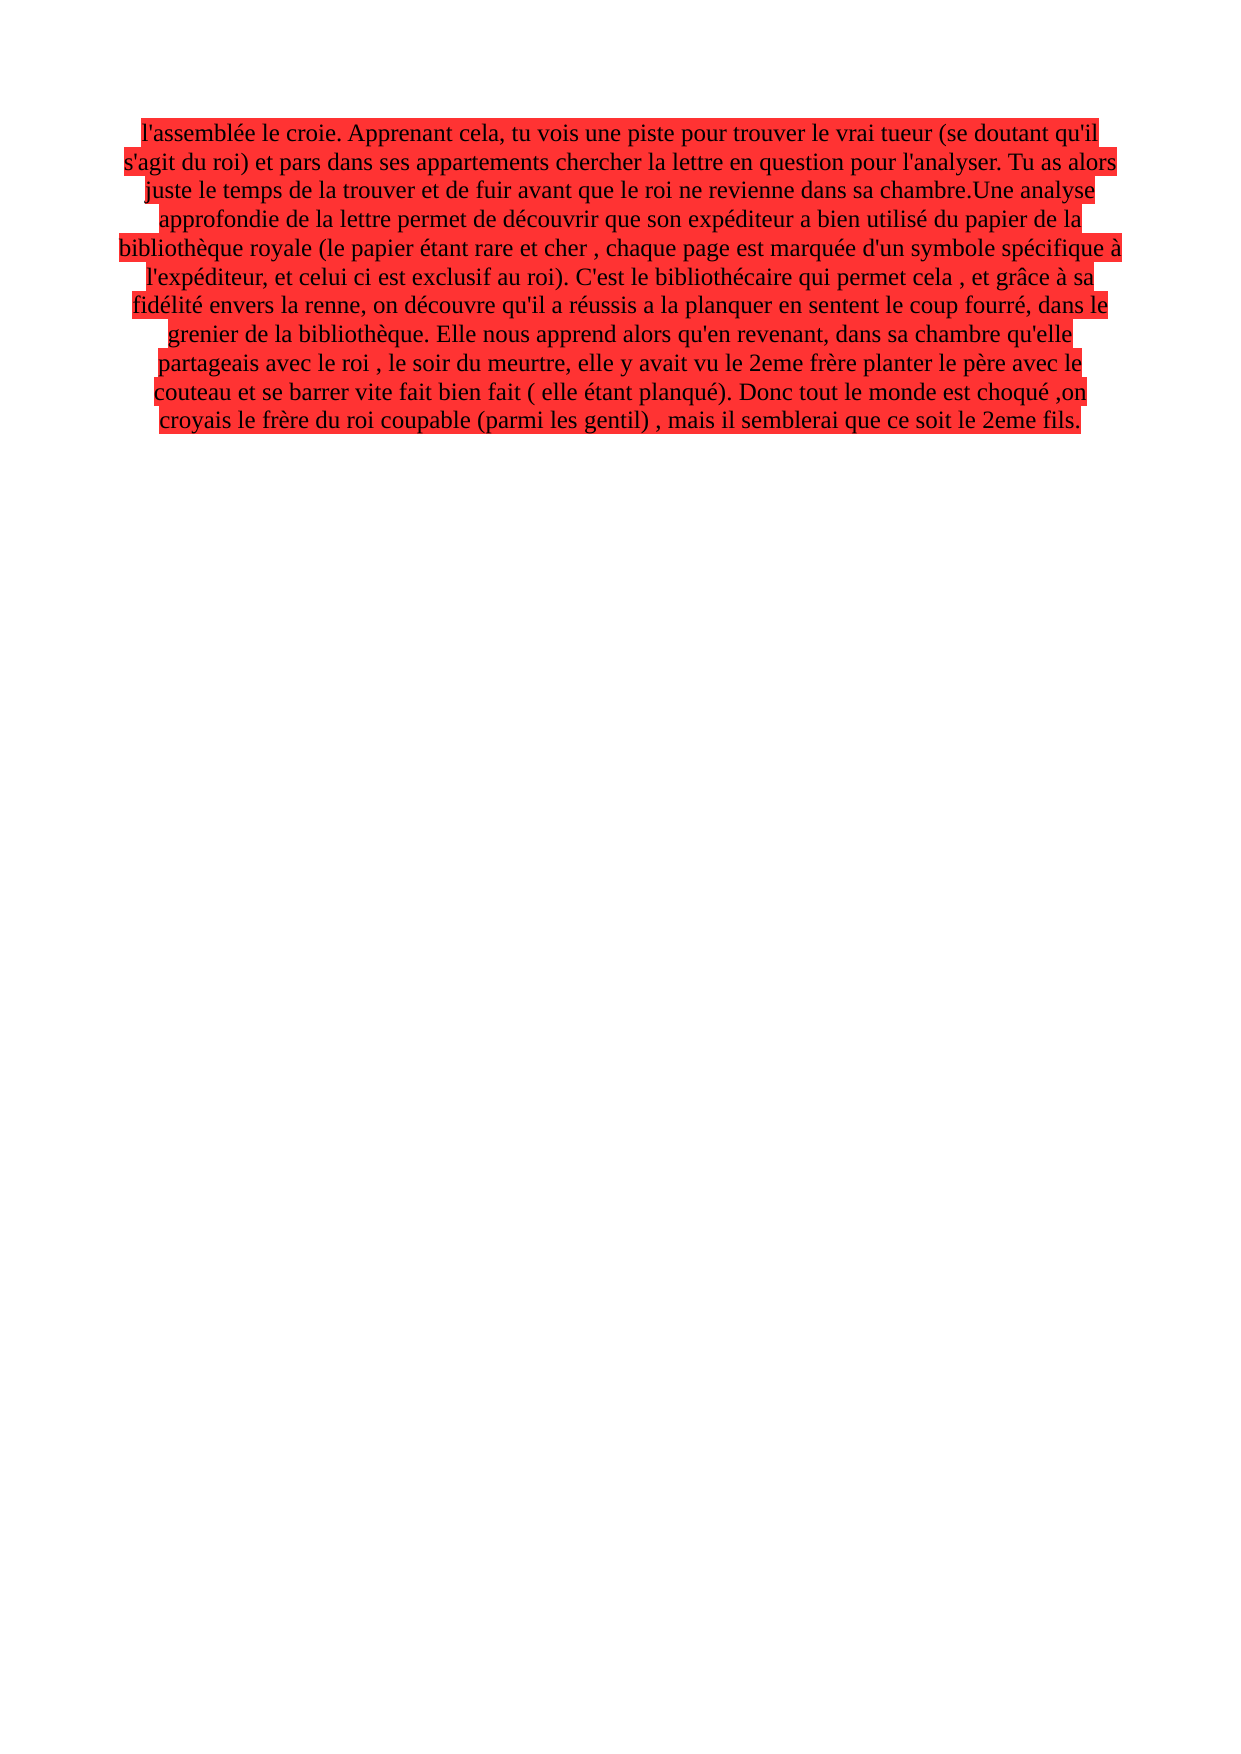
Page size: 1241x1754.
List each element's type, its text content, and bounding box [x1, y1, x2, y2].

text l'assemblée le croie. Apprenant cela, tu vois une piste pour trouver le vrai tueur (se doutant qu'il s'agit du roi) et pars dans ses appartements chercher la lettre en question pour l'analyser. Tu as alors juste le temps de la trouver et de fuir avant que le roi ne revienne dans sa chambre.Une analyse approfondie de la lettre permet de découvrir que son expéditeur a bien utilisé du papier de la bibliothèque royale (le papier étant rare et cher , chaque page est marquée d'un symbole spécifique à l'expéditeur, et celui ci est exclusif au roi). C'est le bibliothécaire qui permet cela , et grâce à sa fidélité envers la renne, on découvre qu'il a réussis a la planquer en sentent le coup fourré, dans le grenier de la bibliothèque. Elle nous apprend alors qu'en revenant, dans sa chambre qu'elle partageais avec le roi , le soir du meurtre, elle y avait vu le 2eme frère planter le père avec le couteau et se barrer vite fait bien fait ( elle étant planqué). Donc tout le monde est choqué ,on croyais le frère du roi coupable (parmi les gentil) , mais il semblerai que ce soit le 2eme fils. [118, 118, 1122, 521]
